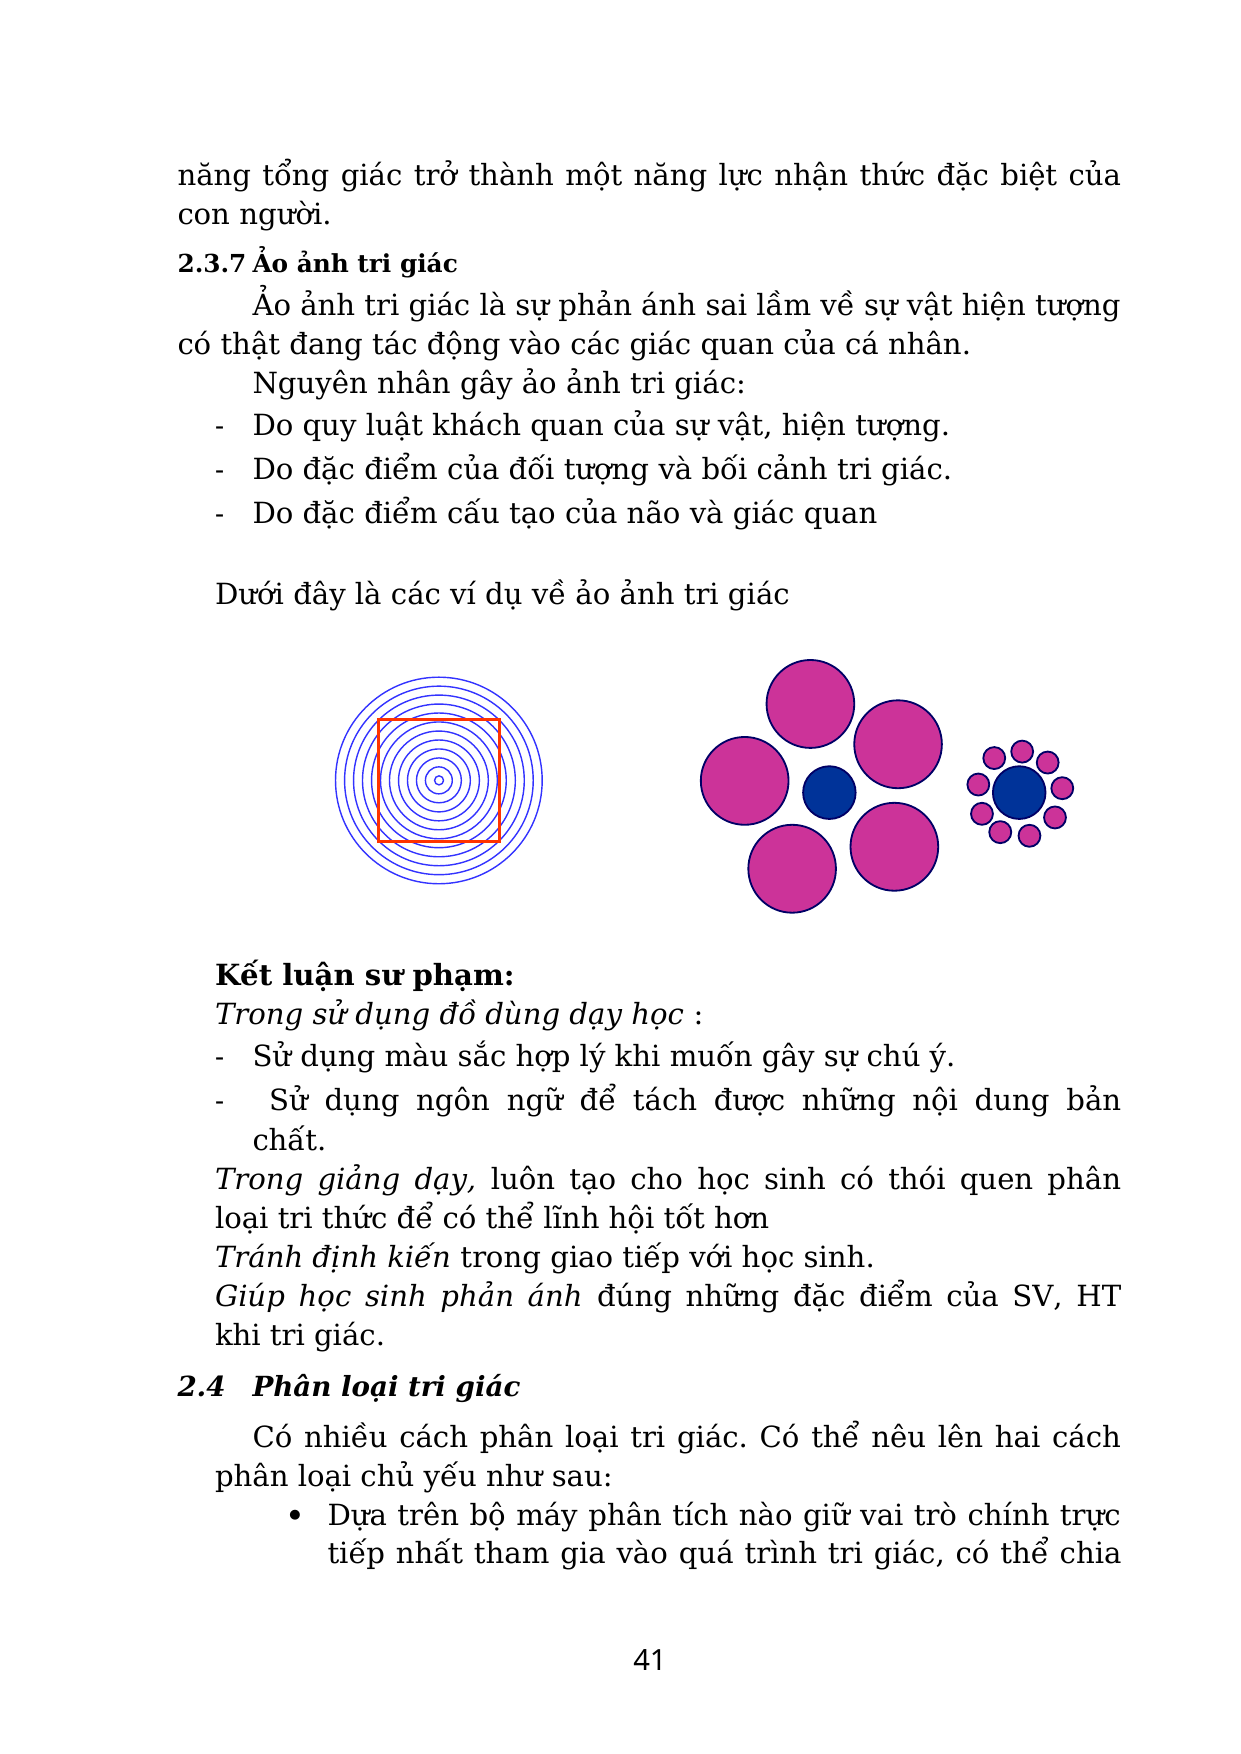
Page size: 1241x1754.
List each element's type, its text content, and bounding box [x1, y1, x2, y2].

text Dưới đây là các ví dụ về ảo ảnh tri giác [215, 577, 1122, 611]
list Dựa trên bộ máy phân tích nào giữ vai trò chính trực tiếp nhất tham gia vào quá trình tri giác, có thể chia [290, 1498, 1122, 1571]
list Sử dụng màu sắc hợp lý khi muốn gây sự chú ý. [215, 1036, 1122, 1075]
list Do quy luật khách quan của sự vật, hiện tượng. [215, 406, 1122, 444]
subtitle Ảo ảnh tri giác [177, 249, 1122, 278]
list Do đặc điểm cấu tạo của não và giác quan [215, 494, 1122, 532]
list Sử dụng ngôn ngữ để tách được những nội dung bản chất. [215, 1080, 1122, 1158]
text Trong sử dụng đồ dùng dạy học : [215, 997, 1122, 1031]
text Có nhiều cách phân loại tri giác. Có thể nêu lên hai cách phân loại chủ yếu như sau: [215, 1420, 1122, 1493]
list Do đặc điểm của đối tượng và bối cảnh tri giác. [215, 449, 1122, 488]
text Giúp học sinh phản ánh đúng những đặc điểm của SV, HT khi tri giác. [215, 1279, 1122, 1352]
text Tránh định kiến trong giao tiếp với học sinh. [215, 1241, 1122, 1274]
text Kết luận sư phạm: [215, 958, 1122, 992]
text Nguyên nhân gây ảo ảnh tri giác: [177, 367, 1122, 401]
text năng tổng giác trở thành một năng lực nhận thức đặc biệt của con người. [177, 158, 1122, 231]
subtitle Phân loại tri giác [177, 1370, 1122, 1403]
text Ảo ảnh tri giác là sự phản ánh sai lầm về sự vật hiện tượng có thật đang tác động vào các giác quan của cá nhân. [177, 289, 1122, 362]
text Trong giảng dạy, luôn tạo cho học sinh có thói quen phân loại tri thức để có thể lĩnh hội tốt hơn [215, 1163, 1122, 1236]
